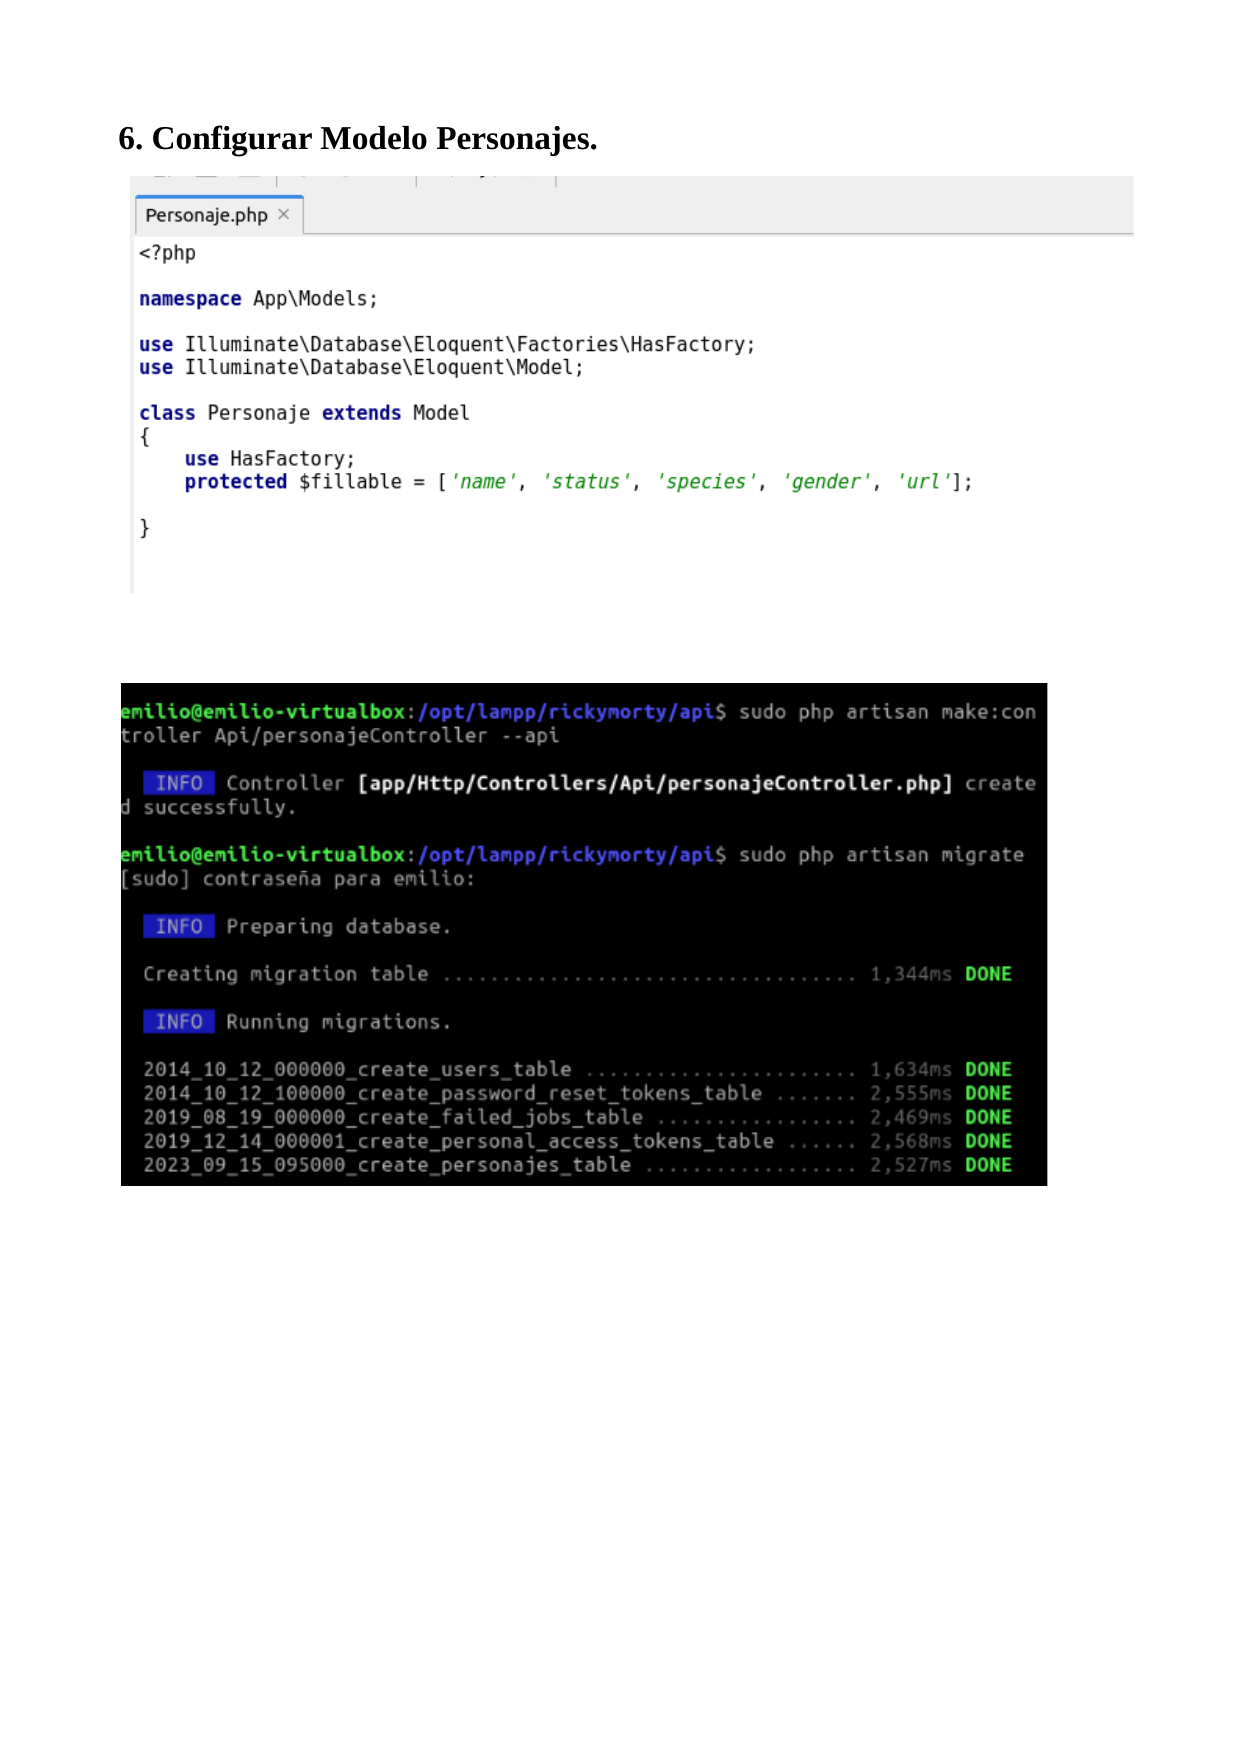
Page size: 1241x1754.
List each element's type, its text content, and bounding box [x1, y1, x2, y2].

picture [121, 683, 1048, 1186]
picture [129, 176, 1134, 594]
subtitle 6. Configurar Modelo Personajes. [118, 118, 1122, 156]
